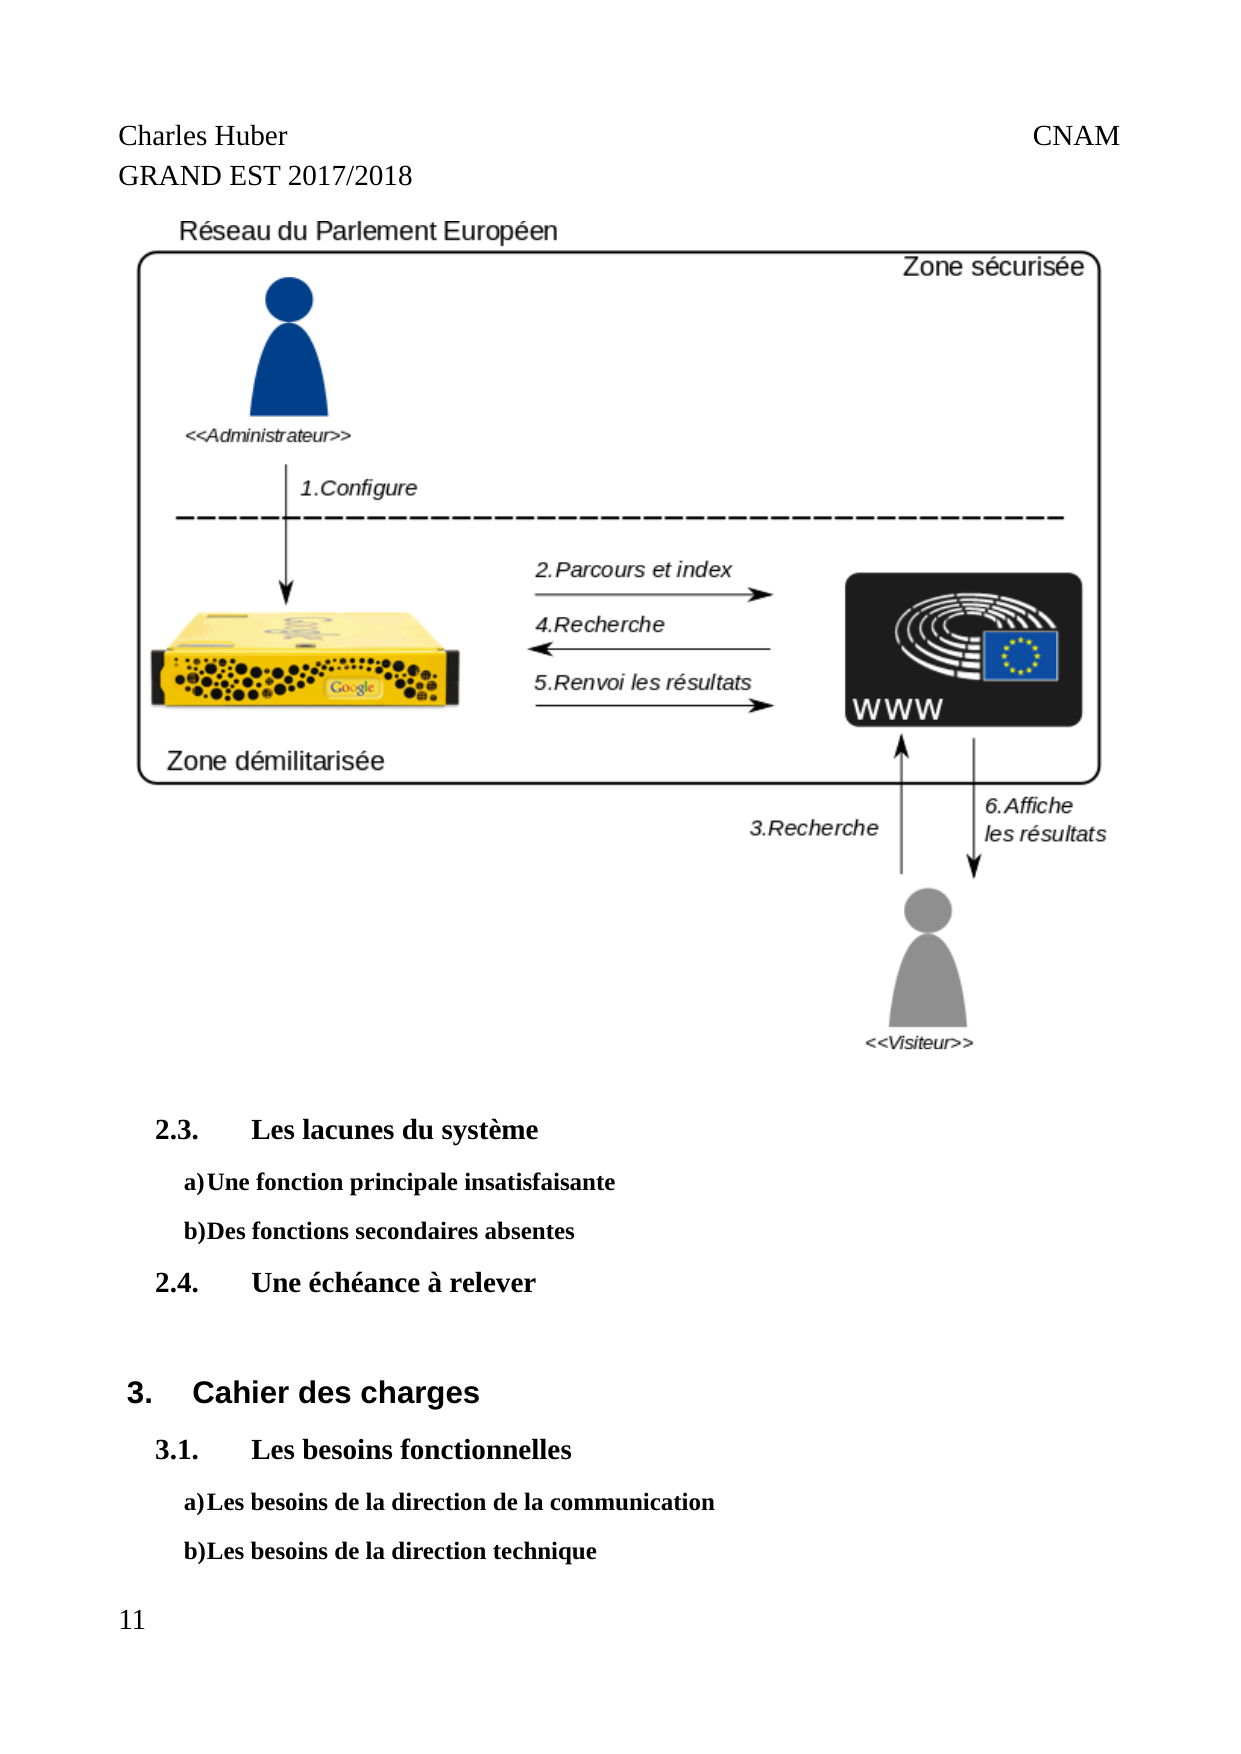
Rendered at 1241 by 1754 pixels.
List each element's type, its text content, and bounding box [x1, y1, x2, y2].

subtitle Les lacunes du système [148, 1112, 1122, 1146]
subtitle Des fonctions secondaires absentes [177, 1216, 1122, 1245]
subtitle Les besoins de la direction technique [177, 1536, 1122, 1565]
picture [132, 221, 1108, 1051]
subtitle Une échéance à relever [148, 1265, 1122, 1298]
subtitle Les besoins fonctionnelles [148, 1432, 1122, 1466]
subtitle Cahier des charges [118, 1374, 1122, 1411]
subtitle Les besoins de la direction de la communication [177, 1487, 1122, 1516]
subtitle Une fonction principale insatisfaisante [177, 1167, 1122, 1196]
